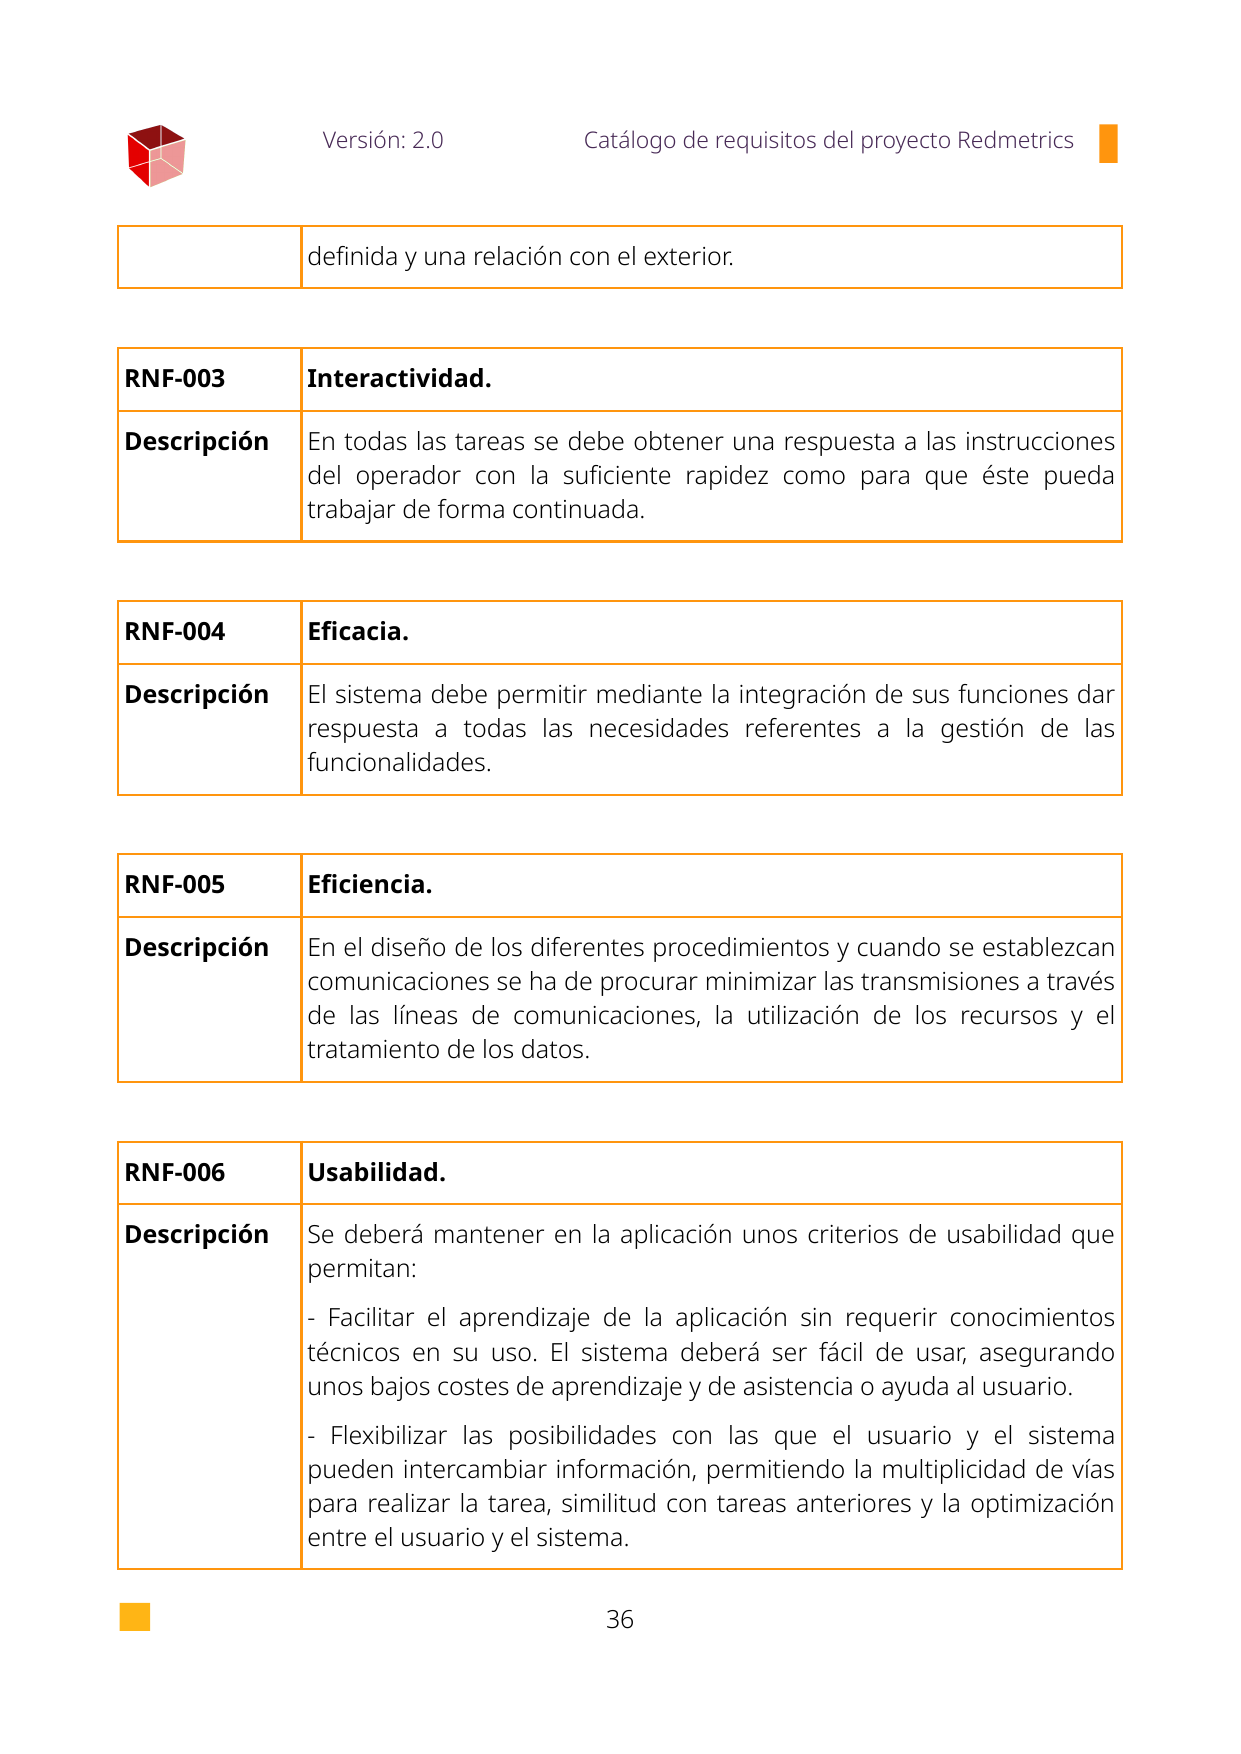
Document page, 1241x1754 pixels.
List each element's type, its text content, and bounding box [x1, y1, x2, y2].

table_cell [119, 227, 300, 287]
table_header RNF-004 [119, 602, 300, 663]
table_header RNF-006 [119, 1143, 300, 1203]
table_cell Se deberá mantener en la aplicación unos criterios de usabilidad que permitan: - Facilitar el aprendizaje de la aplicación sin requerir conocimientos técnicos en su uso. El sistema deberá ser fácil de usar, asegurando unos bajos costes de aprendizaje y de asistencia o ayuda al usuario. - Flexibilizar las posibilidades con las que el usuario y el sistema pueden intercambiar información, permitiendo la multiplicidad de vías para realizar la tarea, similitud con tareas anteriores y la optimización entre el usuario y el sistema. [303, 1205, 1121, 1568]
table_header Eficiencia. [303, 855, 1121, 916]
table_header Interactividad. [303, 349, 1121, 410]
table_header RNF-003 [119, 349, 300, 410]
table_cell Descripción [119, 412, 300, 540]
table_cell definida y una relación con el exterior. [303, 227, 1121, 287]
table_cell En todas las tareas se debe obtener una respuesta a las instrucciones del operador con la suficiente rapidez como para que éste pueda trabajar de forma continuada. [303, 412, 1121, 540]
table_cell Descripción [119, 665, 300, 793]
table_cell En el diseño de los diferentes procedimientos y cuando se establezcan comunicaciones se ha de procurar minimizar las transmisiones a través de las líneas de comunicaciones, la utilización de los recursos y el tratamiento de los datos. [303, 918, 1121, 1081]
table_cell El sistema debe permitir mediante la integración de sus funciones dar respuesta a todas las necesidades referentes a la gestión de las funcionalidades. [303, 665, 1121, 793]
table_cell Descripción [119, 1205, 300, 1568]
table_header Usabilidad. [303, 1143, 1121, 1203]
table_cell Descripción [119, 918, 300, 1081]
picture [123, 123, 189, 189]
table_header RNF-005 [119, 855, 300, 916]
table_header Eficacia. [303, 602, 1121, 663]
